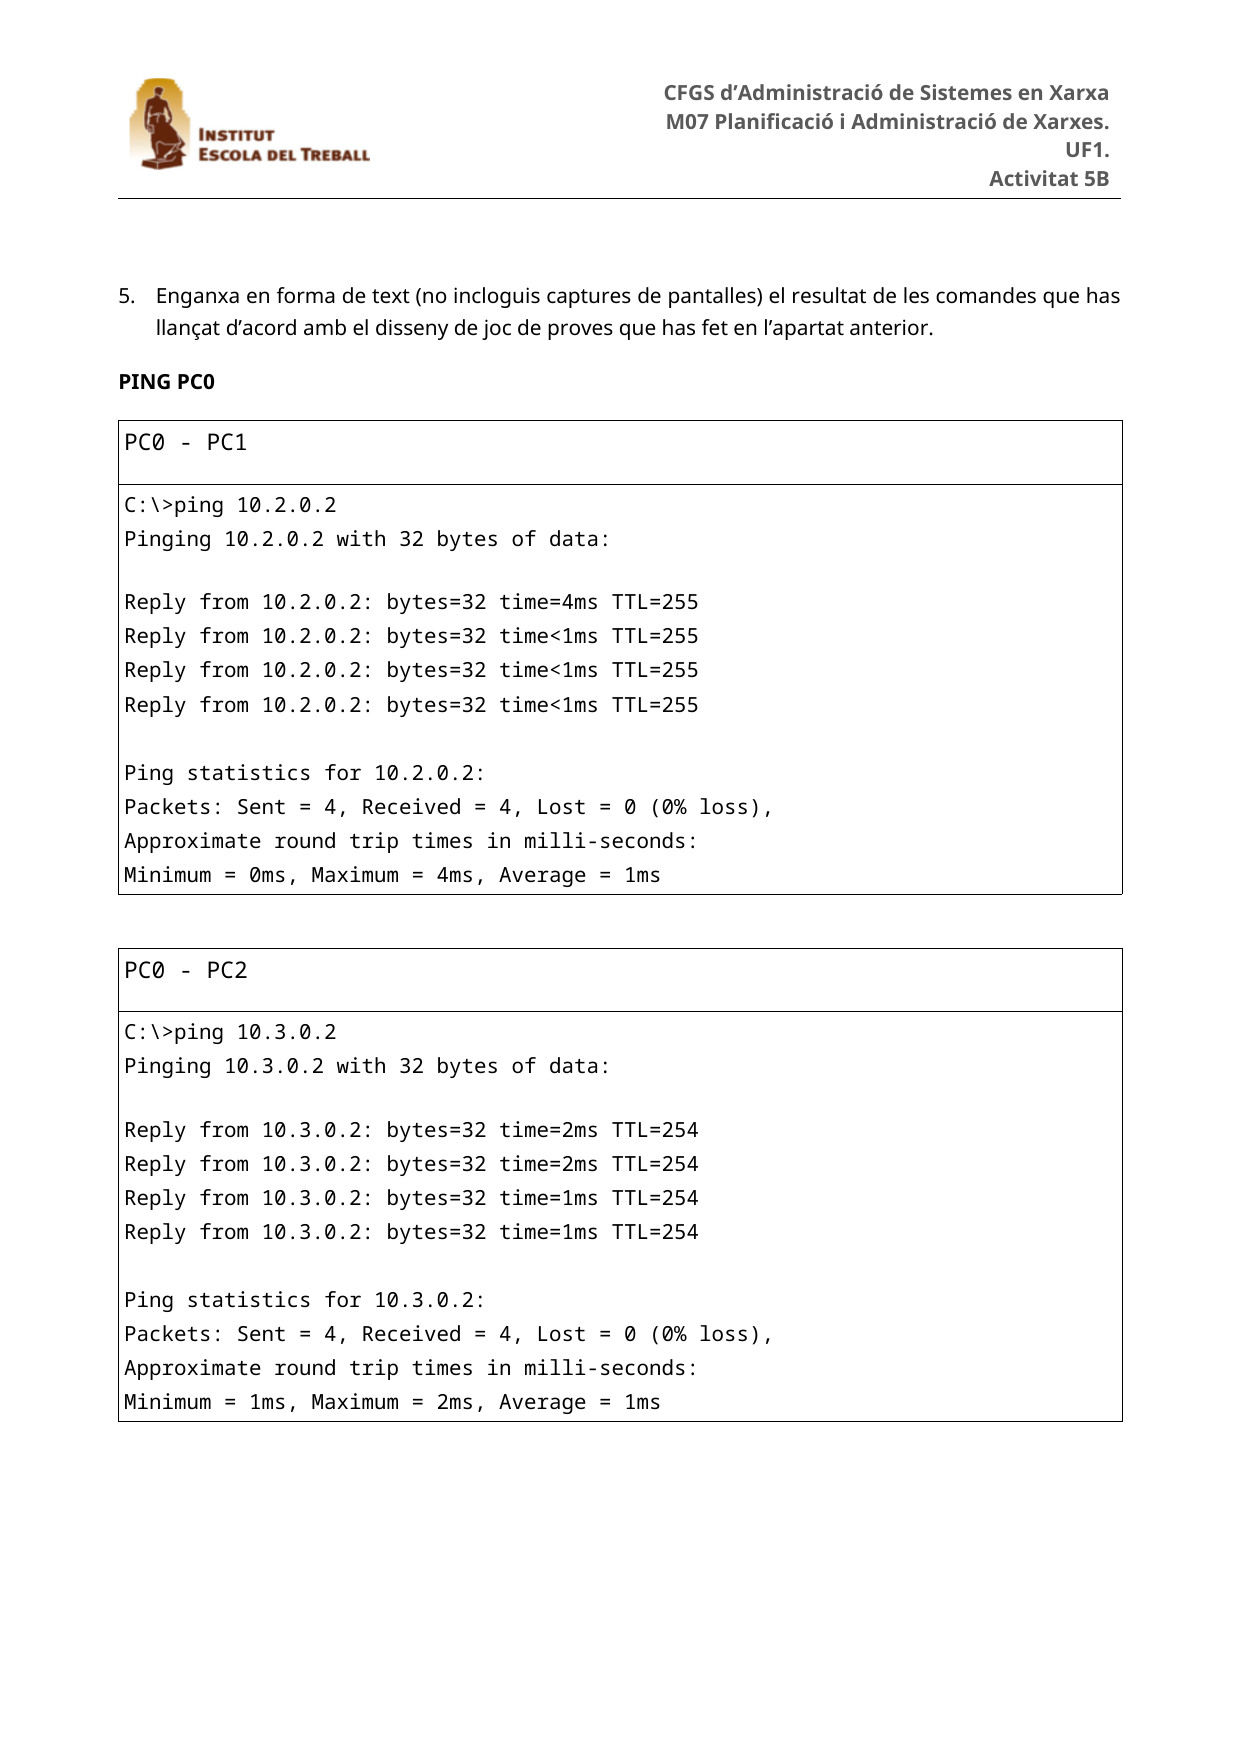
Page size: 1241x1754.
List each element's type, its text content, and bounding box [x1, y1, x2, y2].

table_cell C:\>ping 10.3.0.2 Pinging 10.3.0.2 with 32 bytes of data: Reply from 10.3.0.2: bytes=32 time=2ms TTL=254 Reply from 10.3.0.2: bytes=32 time=2ms TTL=254 Reply from 10.3.0.2: bytes=32 time=1ms TTL=254 Reply from 10.3.0.2: bytes=32 time=1ms TTL=254 Ping statistics for 10.3.0.2: Packets: Sent = 4, Received = 4, Lost = 0 (0% loss), Approximate round trip times in milli-seconds: Minimum = 1ms, Maximum = 2ms, Average = 1ms [119, 1012, 1122, 1421]
picture [129, 78, 370, 170]
list Enganxa en forma de text (no incloguis captures de pantalles) el resultat de les comandes que has llançat d’acord amb el disseny de joc de proves que has fet en l’apartat anterior. [118, 281, 1122, 342]
table_header PC0 - PC1 [119, 421, 1122, 484]
table_header PC0 - PC2 [119, 949, 1122, 1011]
table_cell C:\>ping 10.2.0.2 Pinging 10.2.0.2 with 32 bytes of data: Reply from 10.2.0.2: bytes=32 time=4ms TTL=255 Reply from 10.2.0.2: bytes=32 time<1ms TTL=255 Reply from 10.2.0.2: bytes=32 time<1ms TTL=255 Reply from 10.2.0.2: bytes=32 time<1ms TTL=255 Ping statistics for 10.2.0.2: Packets: Sent = 4, Received = 4, Lost = 0 (0% loss), Approximate round trip times in milli-seconds: Minimum = 0ms, Maximum = 4ms, Average = 1ms [119, 485, 1122, 894]
text PING PC0 [118, 367, 1122, 395]
